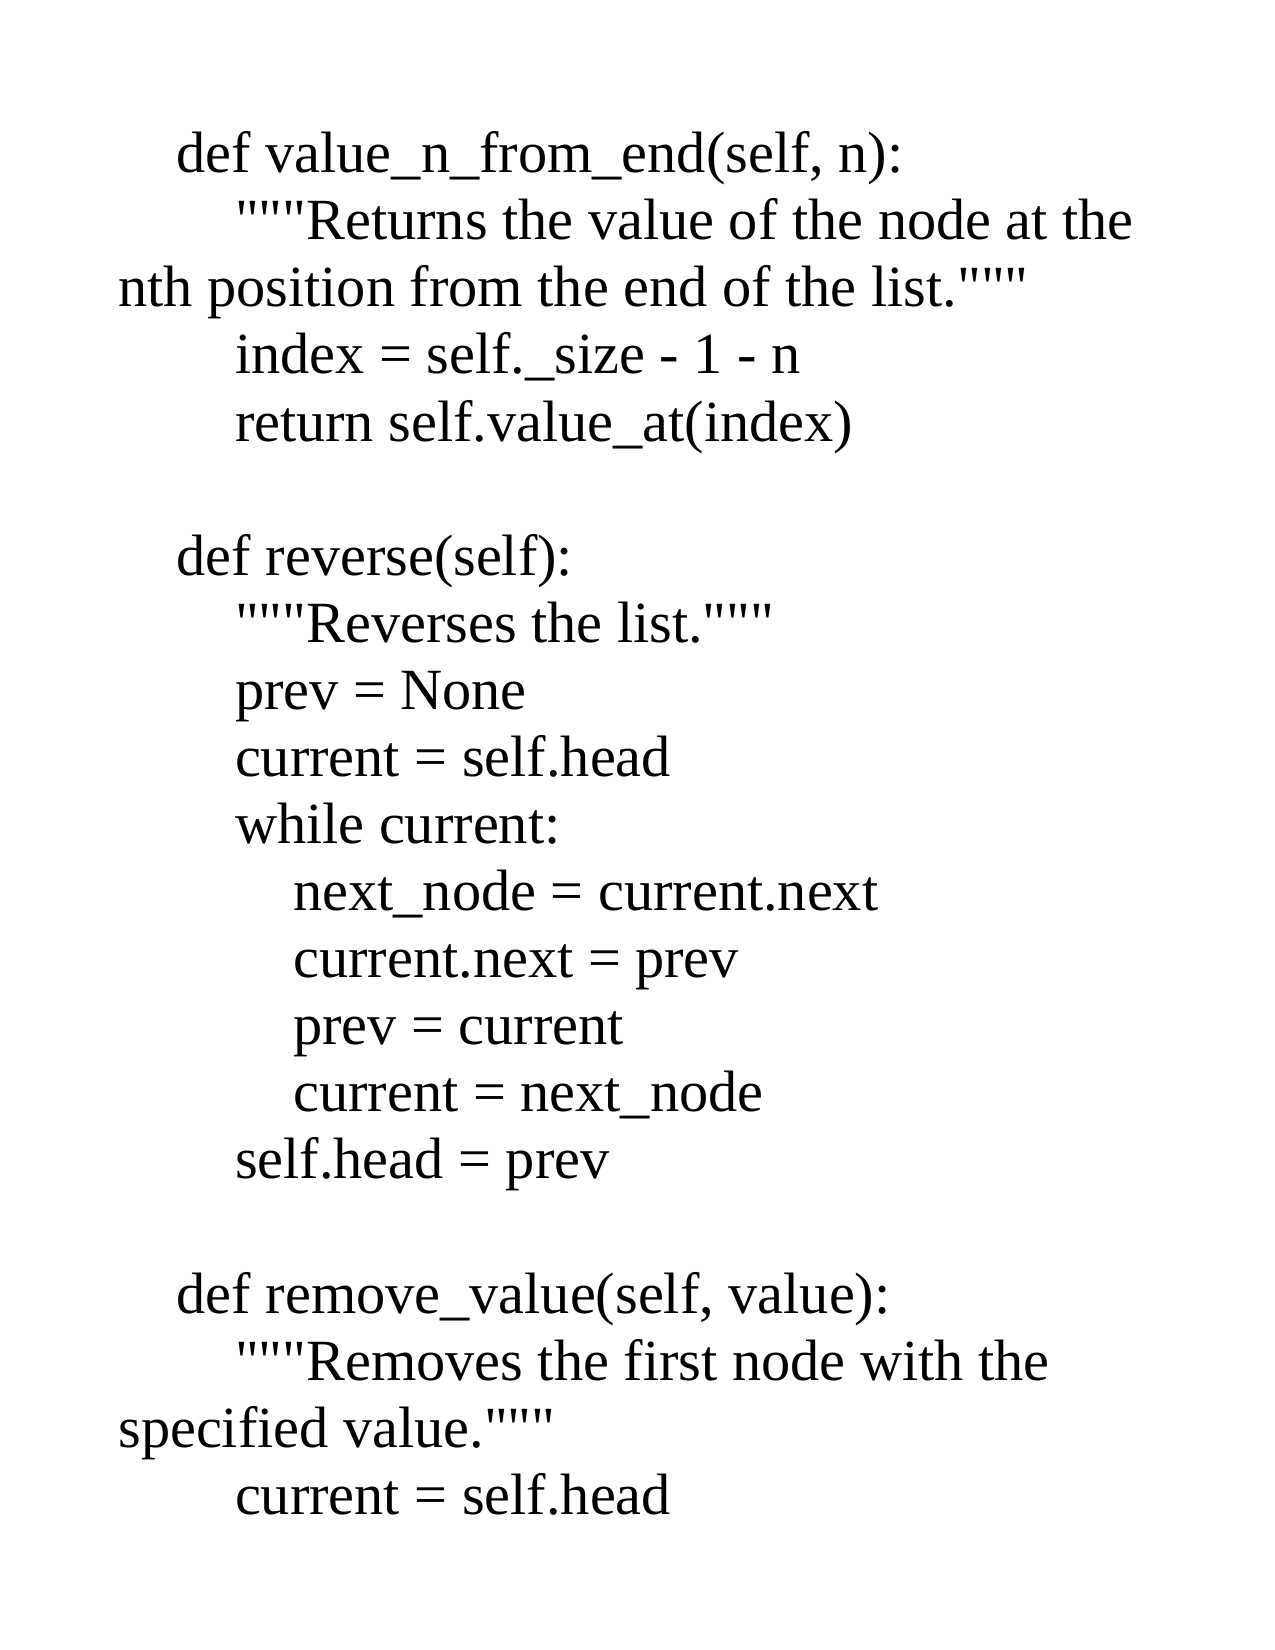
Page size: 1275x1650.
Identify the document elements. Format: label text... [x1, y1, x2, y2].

text def value_n_from_end(self, n): """Returns the value of the node at the nth position from the end of the list.""" index = self._size - 1 - n return self.value_at(index) def reverse(self): """Reverses the list.""" prev = None current = self.head while current: next_node = current.next current.next = prev prev = current current = next_node self.head = prev def remove_value(self, value): """Removes the first node with the specified value.""" current = self.head [118, 118, 1157, 1527]
